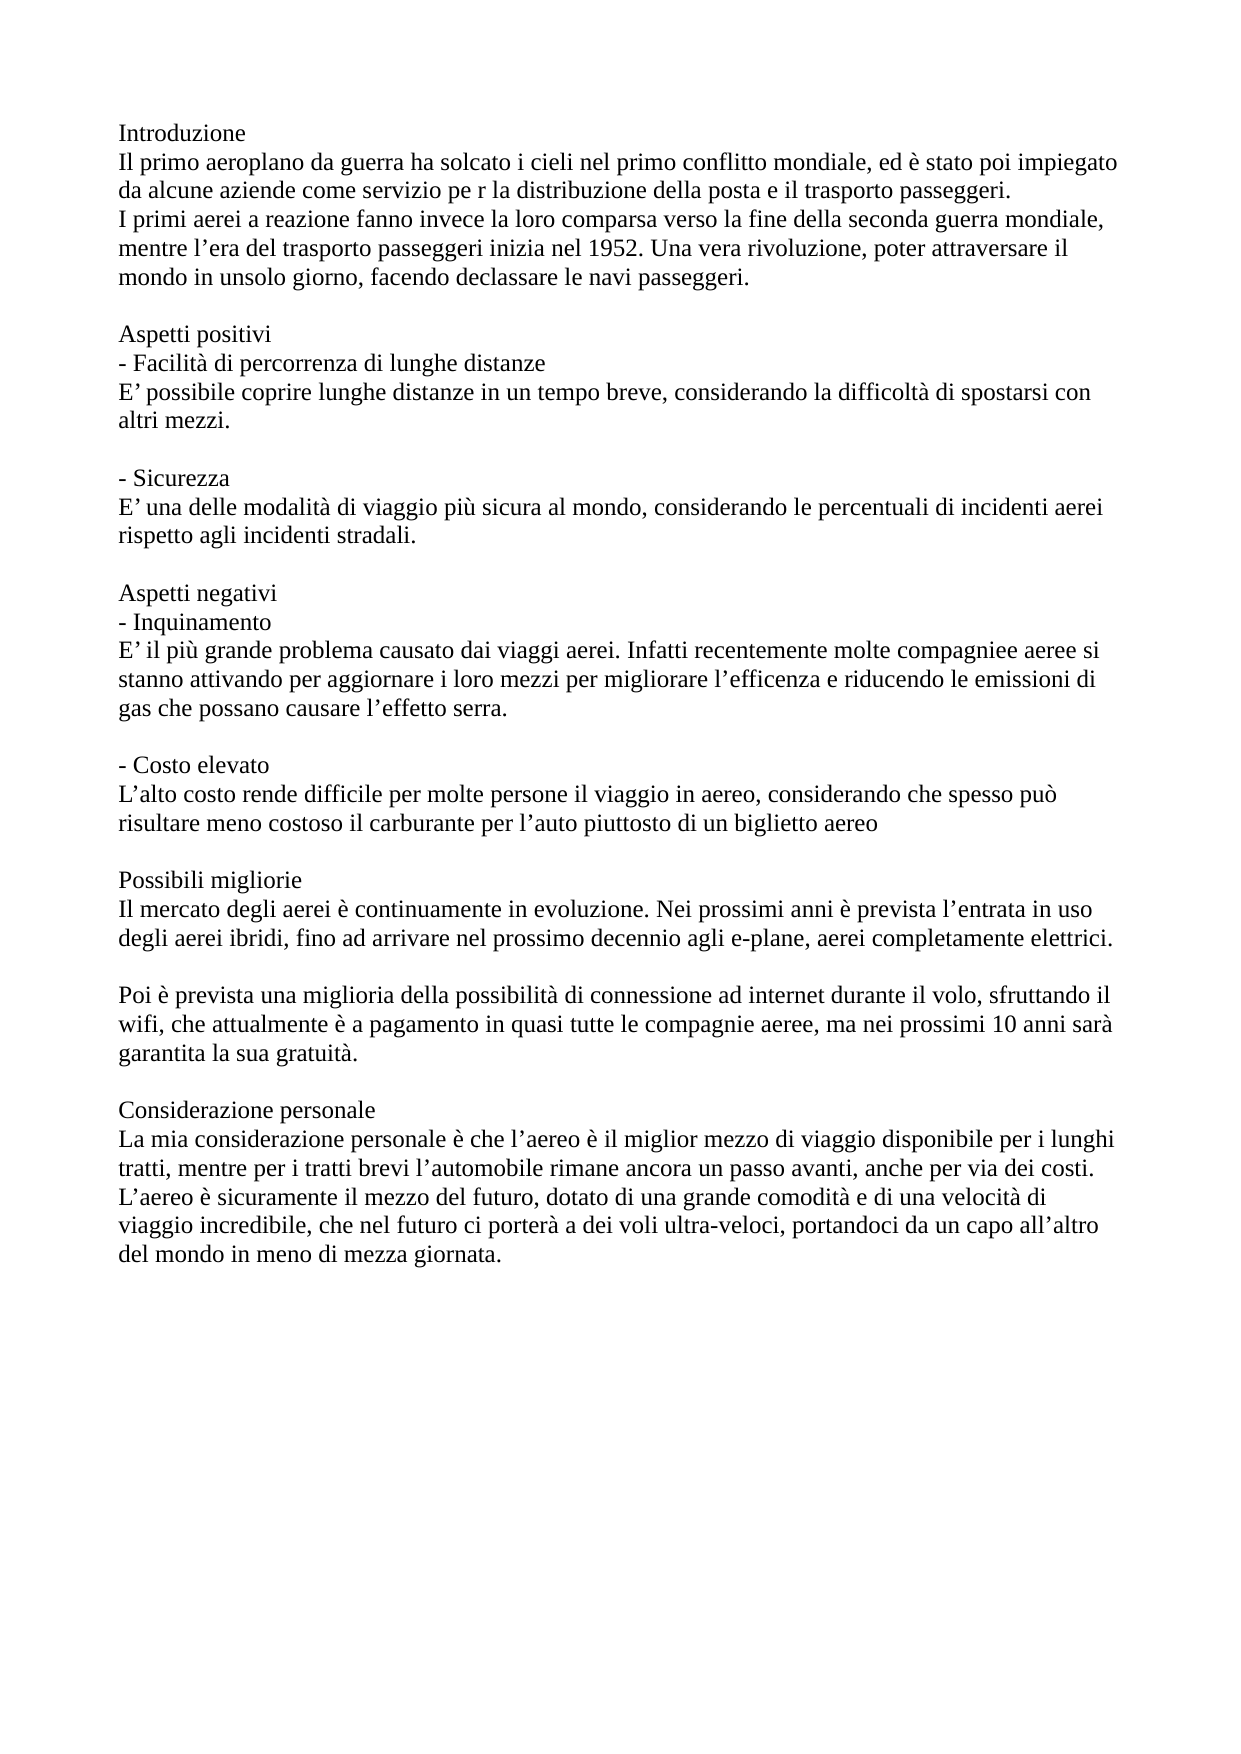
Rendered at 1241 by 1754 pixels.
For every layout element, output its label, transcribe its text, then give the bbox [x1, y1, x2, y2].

text L’alto costo rende difficile per molte persone il viaggio in aereo, considerando che spesso può risultare meno costoso il carburante per l’auto piuttosto di un biglietto aereo [118, 779, 1122, 837]
text - Inquinamento [118, 607, 1122, 636]
text L’aereo è sicuramente il mezzo del futuro, dotato di una grande comodità e di una velocità di viaggio incredibile, che nel futuro ci porterà a dei voli ultra-veloci, portandoci da un capo all’altro del mondo in meno di mezza giornata. [118, 1182, 1122, 1268]
text I primi aerei a reazione fanno invece la loro comparsa verso la fine della seconda guerra mondiale, [118, 204, 1122, 233]
text mentre l’era del trasporto passeggeri inizia nel 1952. Una vera rivoluzione, poter attraversare il mondo in unsolo giorno, facendo declassare le navi passeggeri. [118, 233, 1122, 291]
text - Facilità di percorrenza di lunghe distanze [118, 348, 1122, 377]
text Il mercato degli aerei è continuamente in evoluzione. Nei prossimi anni è prevista l’entrata in uso degli aerei ibridi, fino ad arrivare nel prossimo decennio agli e-plane, aerei completamente elettrici. [118, 894, 1122, 952]
text Introduzione [118, 118, 1122, 147]
text Aspetti negativi [118, 578, 1122, 607]
text Possibili migliorie [118, 866, 1122, 894]
text E’ una delle modalità di viaggio più sicura al mondo, considerando le percentuali di incidenti aerei rispetto agli incidenti stradali. [118, 492, 1122, 549]
text - Costo elevato [118, 751, 1122, 779]
text - Sicurezza [118, 463, 1122, 492]
text Il primo aeroplano da guerra ha solcato i cieli nel primo conflitto mondiale, ed è stato poi impiegato da alcune aziende come servizio pe r la distribuzione della posta e il trasporto passeggeri. [118, 147, 1122, 204]
text La mia considerazione personale è che l’aereo è il miglior mezzo di viaggio disponibile per i lunghi tratti, mentre per i tratti brevi l’automobile rimane ancora un passo avanti, anche per via dei costi. [118, 1124, 1122, 1182]
text Aspetti positivi [118, 319, 1122, 348]
text Poi è prevista una miglioria della possibilità di connessione ad internet durante il volo, sfruttando il wifi, che attualmente è a pagamento in quasi tutte le compagnie aeree, ma nei prossimi 10 anni sarà garantita la sua gratuità. [118, 981, 1122, 1067]
text E’ possibile coprire lunghe distanze in un tempo breve, considerando la difficoltà di spostarsi con altri mezzi. [118, 377, 1122, 434]
text Considerazione personale [118, 1096, 1122, 1124]
text E’ il più grande problema causato dai viaggi aerei. Infatti recentemente molte compagniee aeree si stanno attivando per aggiornare i loro mezzi per migliorare l’efficenza e riducendo le emissioni di gas che possano causare l’effetto serra. [118, 636, 1122, 722]
